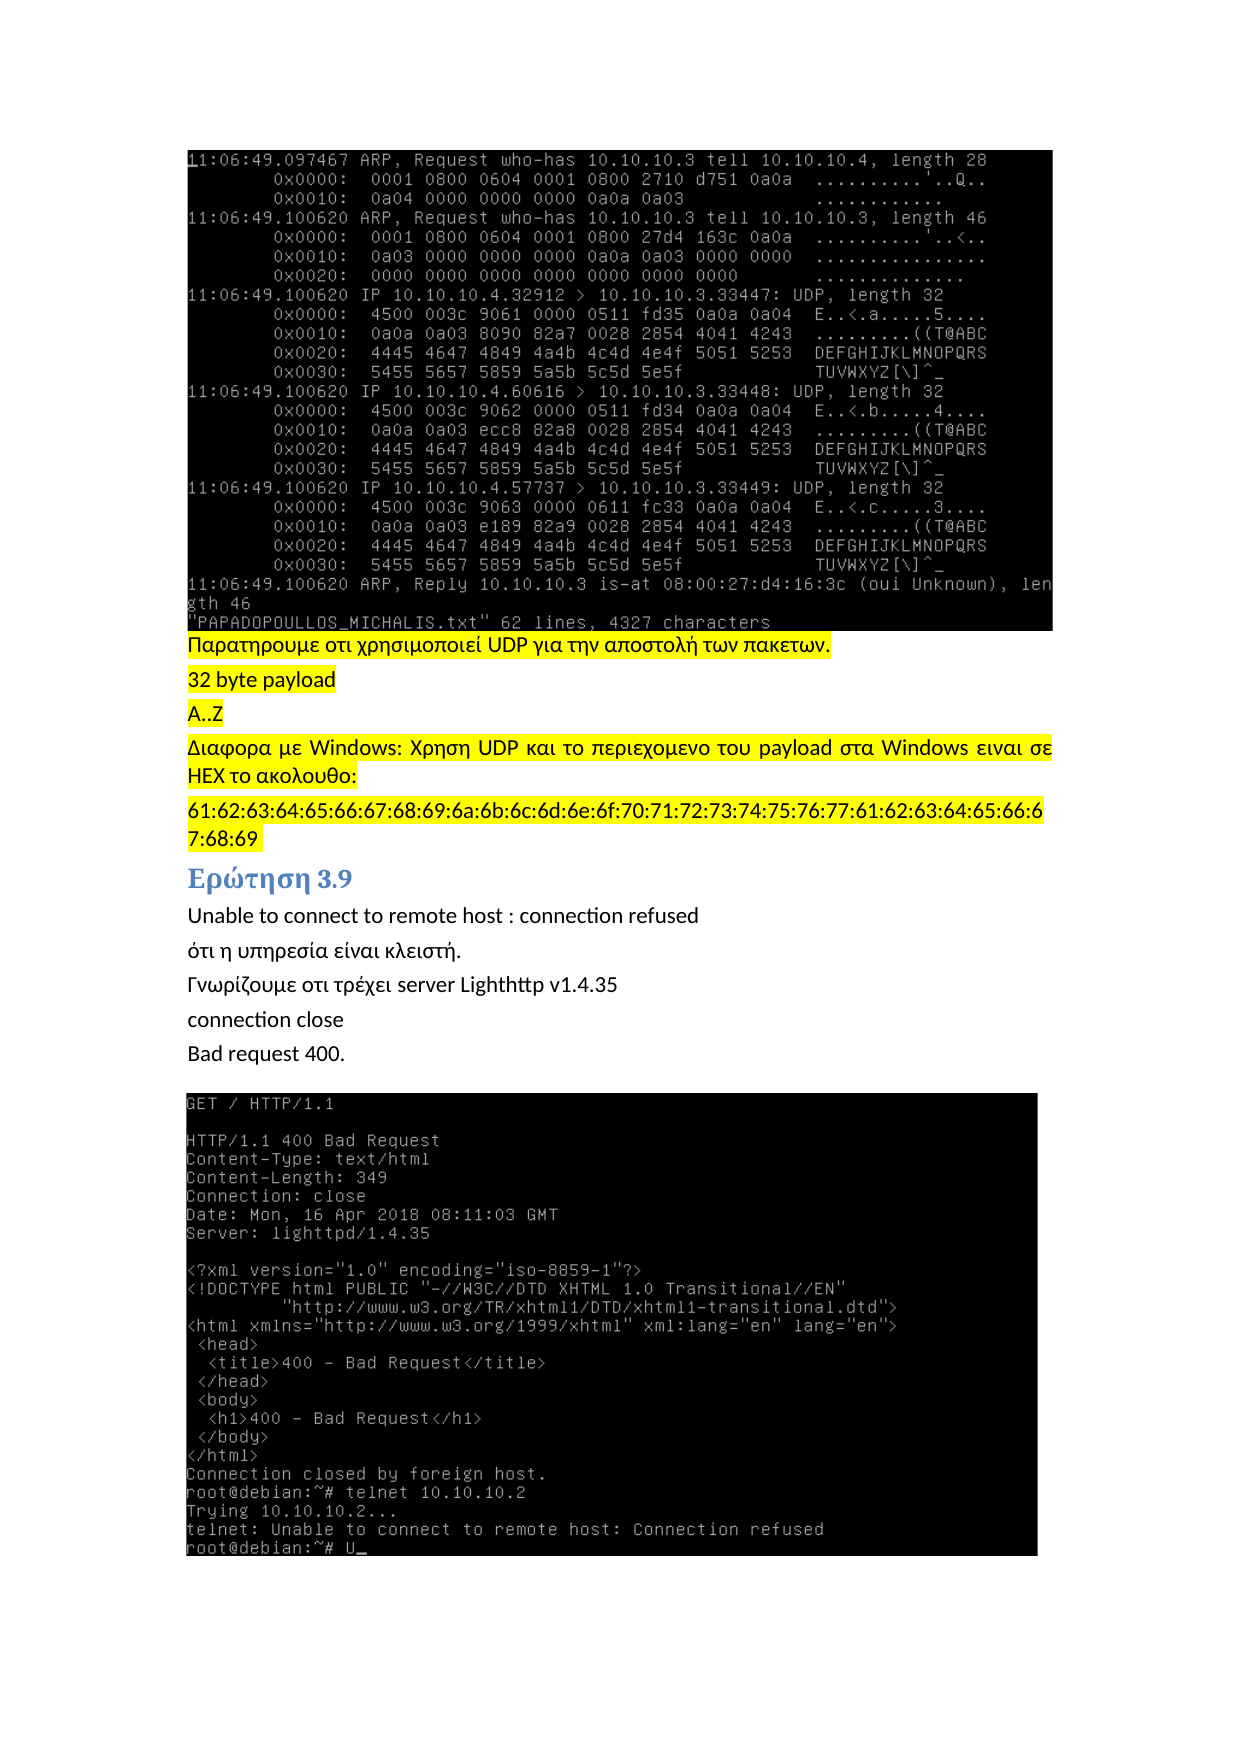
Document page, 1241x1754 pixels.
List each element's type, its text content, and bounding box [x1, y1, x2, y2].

text ότι η υπηρεσία είναι κλειστή. [187, 936, 1053, 964]
text Διαφορα με Windows: Χρηση UDP και το περιεχομενο του payload στα Windows ειναι σε ΗΕΧ το ακολουθο: [187, 733, 1053, 789]
text A..Z [187, 699, 1053, 727]
text 32 byte payload [187, 665, 1053, 693]
text Παρατηρουμε οτι χρησιμοποιεί UDP για την αποστολή των πακετων. [187, 631, 1053, 659]
subtitle Ερώτηση 3.9 [187, 864, 1053, 895]
text 61:62:63:64:65:66:67:68:69:6a:6b:6c:6d:6e:6f:70:71:72:73:74:75:76:77:61:62:63:64:65:66:67:68:69 [187, 796, 1053, 852]
picture [186, 1093, 1038, 1556]
text connection close [187, 1005, 1053, 1033]
text Γνωρίζουμε οτι τρέχει server Lighthttp v1.4.35 [187, 971, 1053, 999]
picture [187, 150, 1053, 631]
text Bad request 400. [187, 1039, 1053, 1068]
text Unable to connect to remote host : connection refused [187, 902, 1053, 930]
